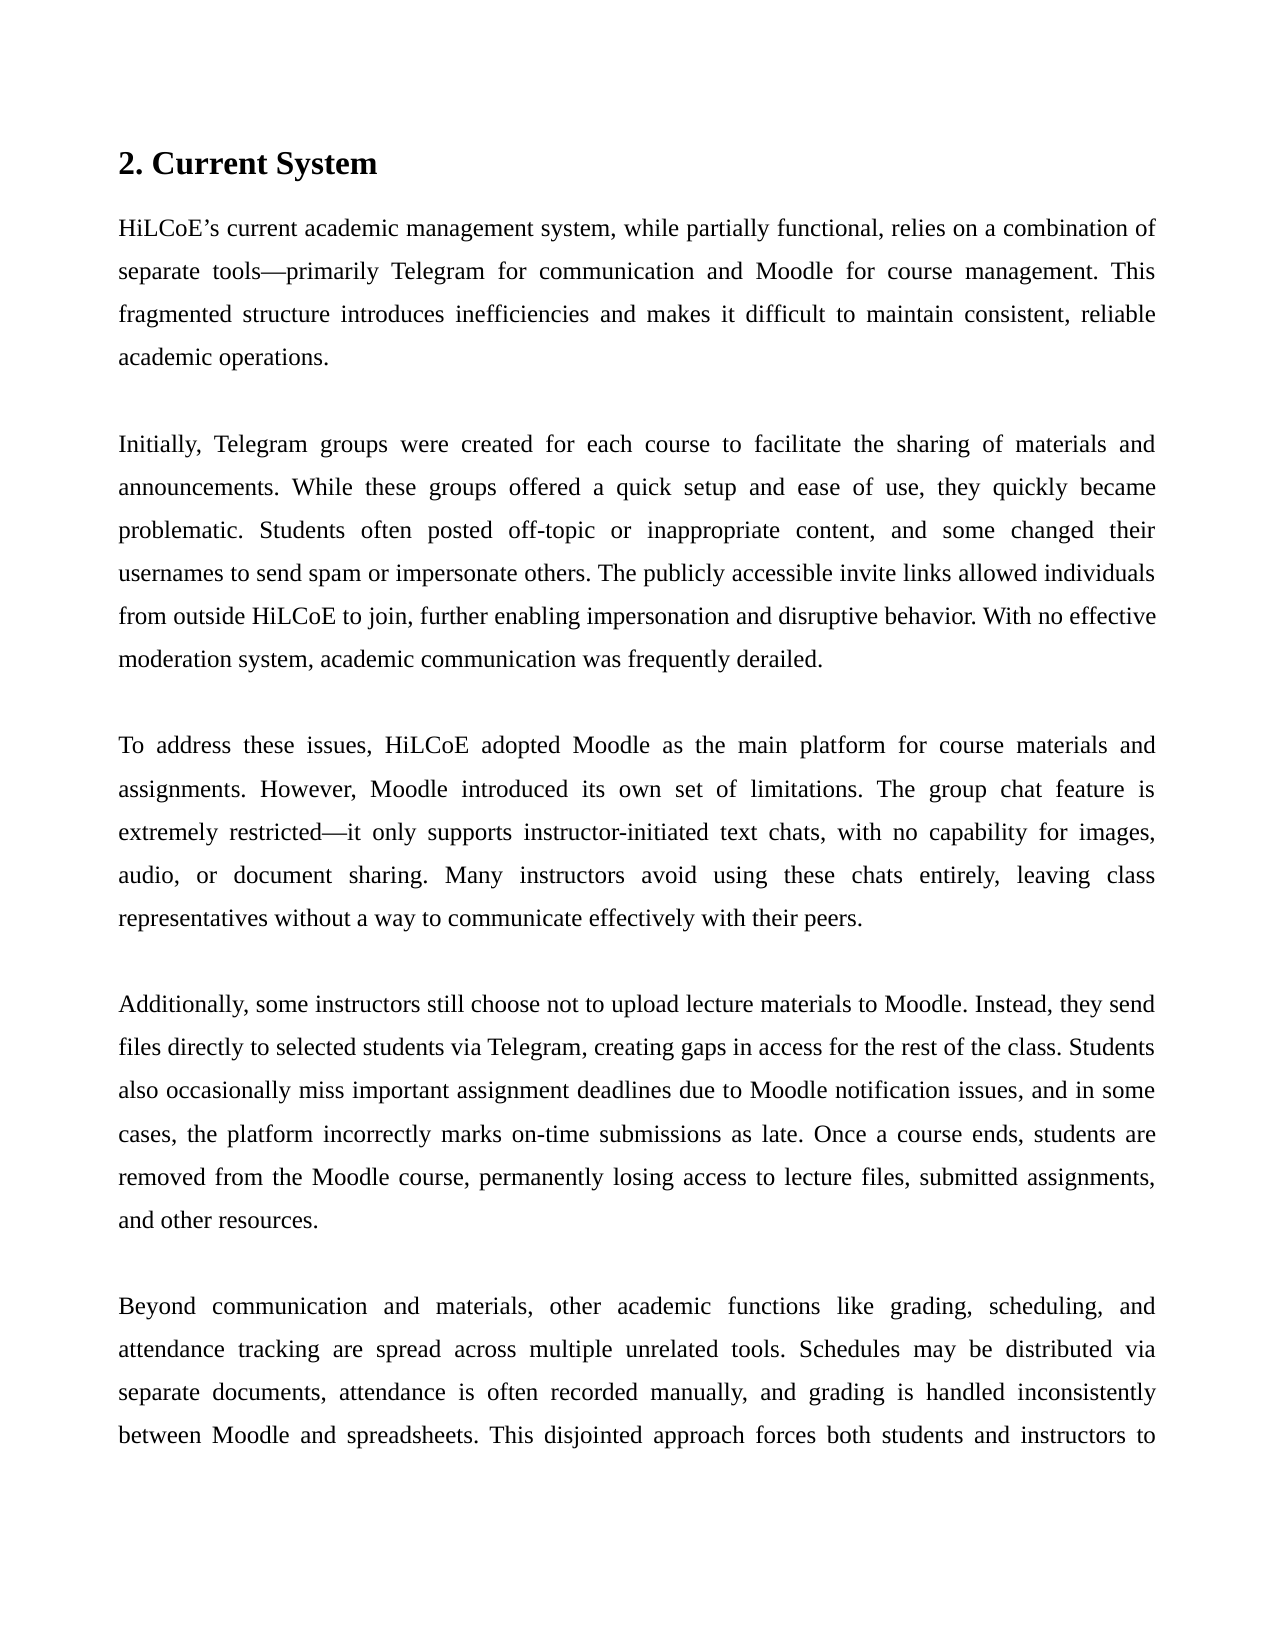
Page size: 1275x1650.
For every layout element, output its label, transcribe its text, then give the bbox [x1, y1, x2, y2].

text Additionally, some instructors still choose not to upload lecture materials to Moodle. Instead, they send files directly to selected students via Telegram, creating gaps in access for the rest of the class. Students also occasionally miss important assignment deadlines due to Moodle notification issues, and in some cases, the platform incorrectly marks on-time submissions as late. Once a course ends, students are removed from the Moodle course, permanently losing access to lecture files, submitted assignments, and other resources. [118, 989, 1157, 1234]
text To address these issues, HiLCoE adopted Moodle as the main platform for course materials and assignments. However, Moodle introduced its own set of limitations. The group chat feature is extremely restricted—it only supports instructor-initiated text chats, with no capability for images, audio, or document sharing. Many instructors avoid using these chats entirely, leaving class representatives without a way to communicate effectively with their peers. [118, 731, 1157, 932]
text Initially, Telegram groups were created for each course to facilitate the sharing of materials and announcements. While these groups offered a quick setup and ease of use, they quickly became problematic. Students often posted off-topic or inappropriate content, and some changed their usernames to send spam or impersonate others. The publicly accessible invite links allowed individuals from outside HiLCoE to join, further enabling impersonation and disruptive behavior. With no effective moderation system, academic communication was frequently derailed. [118, 429, 1157, 673]
subtitle 2. Current System [118, 143, 1157, 181]
text Beyond communication and materials, other academic functions like grading, scheduling, and attendance tracking are spread across multiple unrelated tools. Schedules may be distributed via separate documents, attendance is often recorded manually, and grading is handled inconsistently between Moodle and spreadsheets. This disjointed approach forces both students and instructors to [118, 1291, 1157, 1449]
text HiLCoE’s current academic management system, while partially functional, relies on a combination of separate tools—primarily Telegram for communication and Moodle for course management. This fragmented structure introduces inefficiencies and makes it difficult to maintain consistent, reliable academic operations. [118, 213, 1157, 371]
